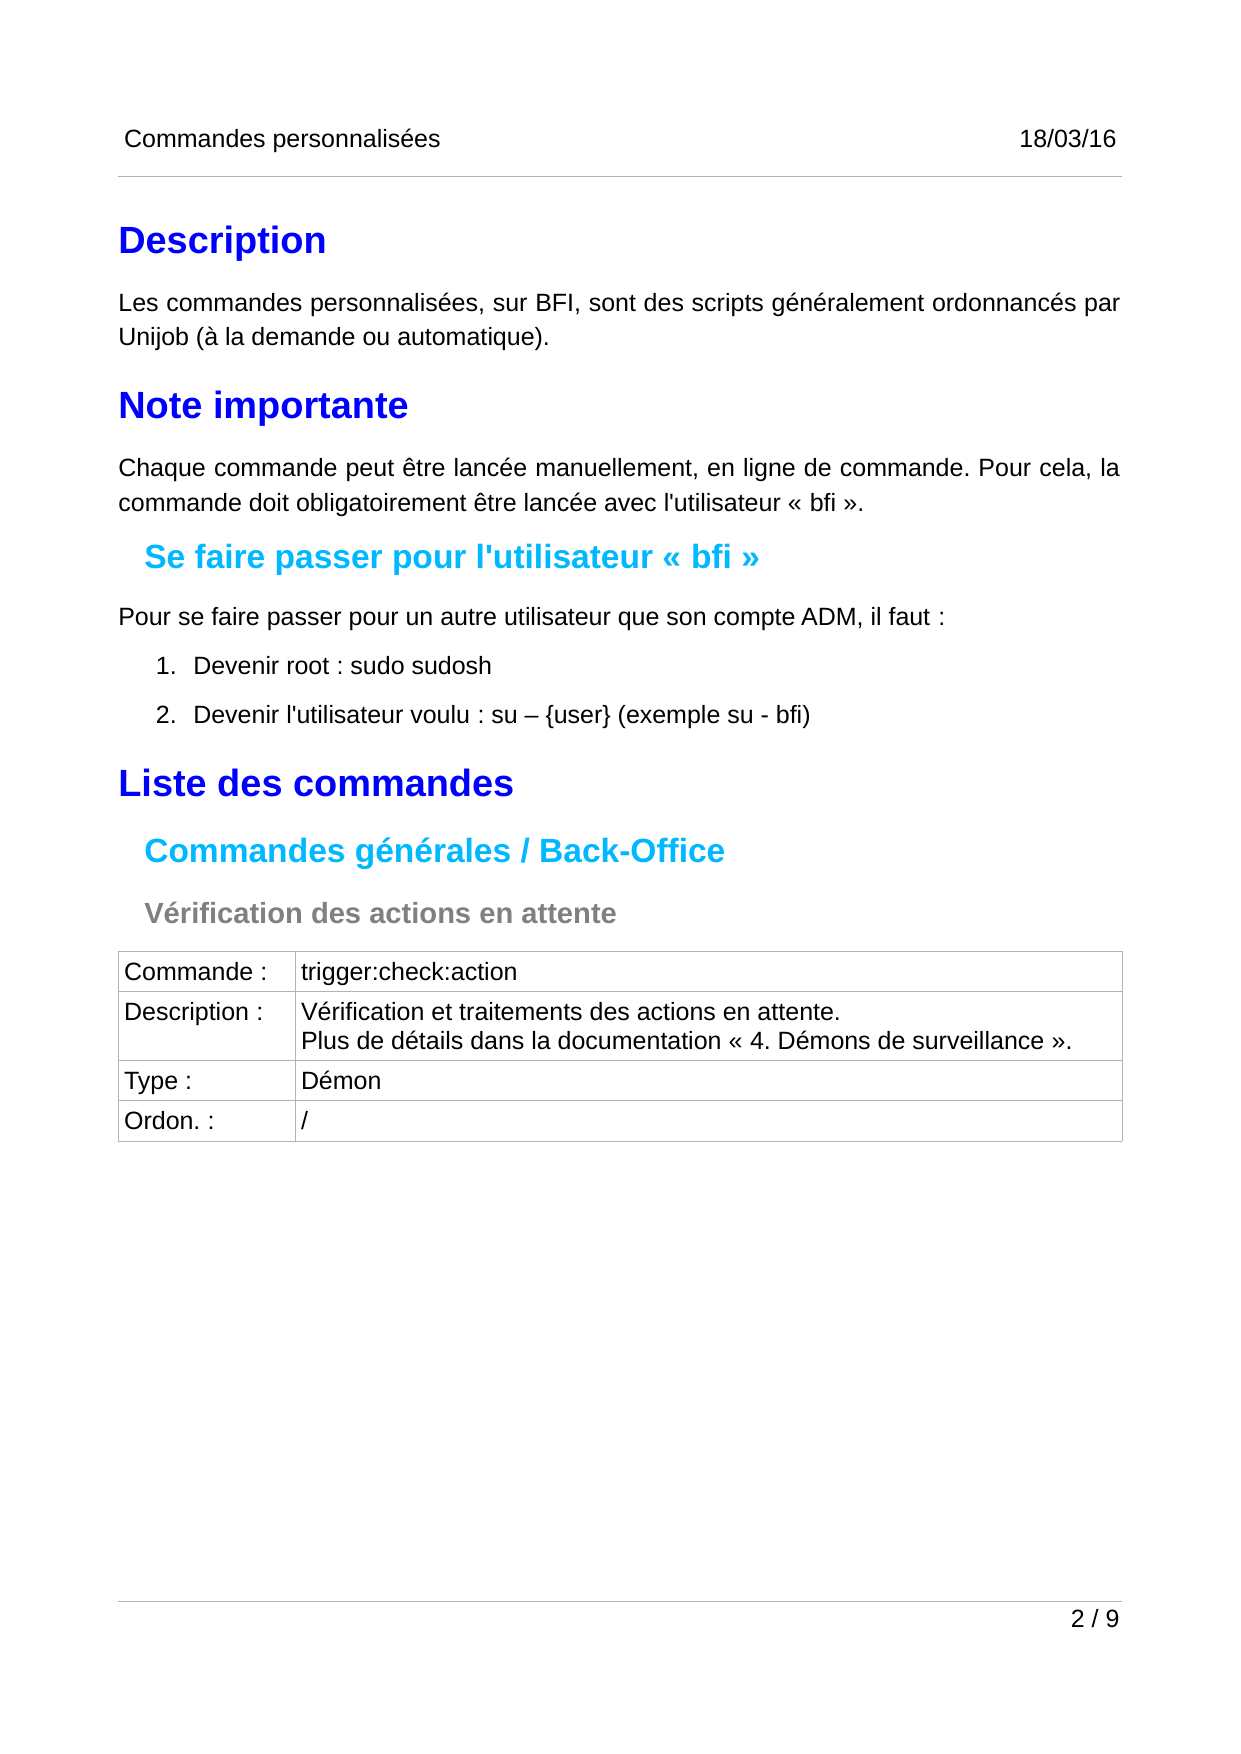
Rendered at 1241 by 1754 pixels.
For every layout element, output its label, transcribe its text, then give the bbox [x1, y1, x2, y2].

text Pour se faire passer pour un autre utilisateur que son compte ADM, il faut : [118, 602, 1122, 631]
table_cell Démon [296, 1061, 1122, 1100]
subtitle Commandes générales / Back-Office [144, 831, 1122, 870]
list Devenir root : sudo sudosh [156, 651, 1122, 680]
table_cell / [296, 1101, 1122, 1141]
table_header Commande : [119, 952, 295, 991]
table_cell Vérification et traitements des actions en attente. Plus de détails dans la documentation « 4. Démons de surveillance ». [296, 992, 1122, 1060]
text Chaque commande peut être lancée manuellement, en ligne de commande. Pour cela, la commande doit obligatoirement être lancée avec l'utilisateur « bfi ». [118, 453, 1122, 517]
subtitle Vérification des actions en attente [144, 897, 1122, 930]
table_cell Description : [119, 992, 295, 1060]
subtitle Liste des commandes [118, 761, 1122, 805]
text Les commandes personnalisées, sur BFI, sont des scripts généralement ordonnancés par Unijob (à la demande ou automatique). [118, 288, 1122, 351]
list Devenir l'utilisateur voulu : su – {user} (exemple su - bfi) [156, 700, 1122, 729]
subtitle Description [118, 218, 1122, 261]
subtitle Note importante [118, 383, 1122, 427]
table_cell Type : [119, 1061, 295, 1100]
subtitle Se faire passer pour l'utilisateur « bfi » [144, 537, 1122, 576]
table_cell Ordon. : [119, 1101, 295, 1141]
table_header trigger:check:action [296, 952, 1122, 991]
